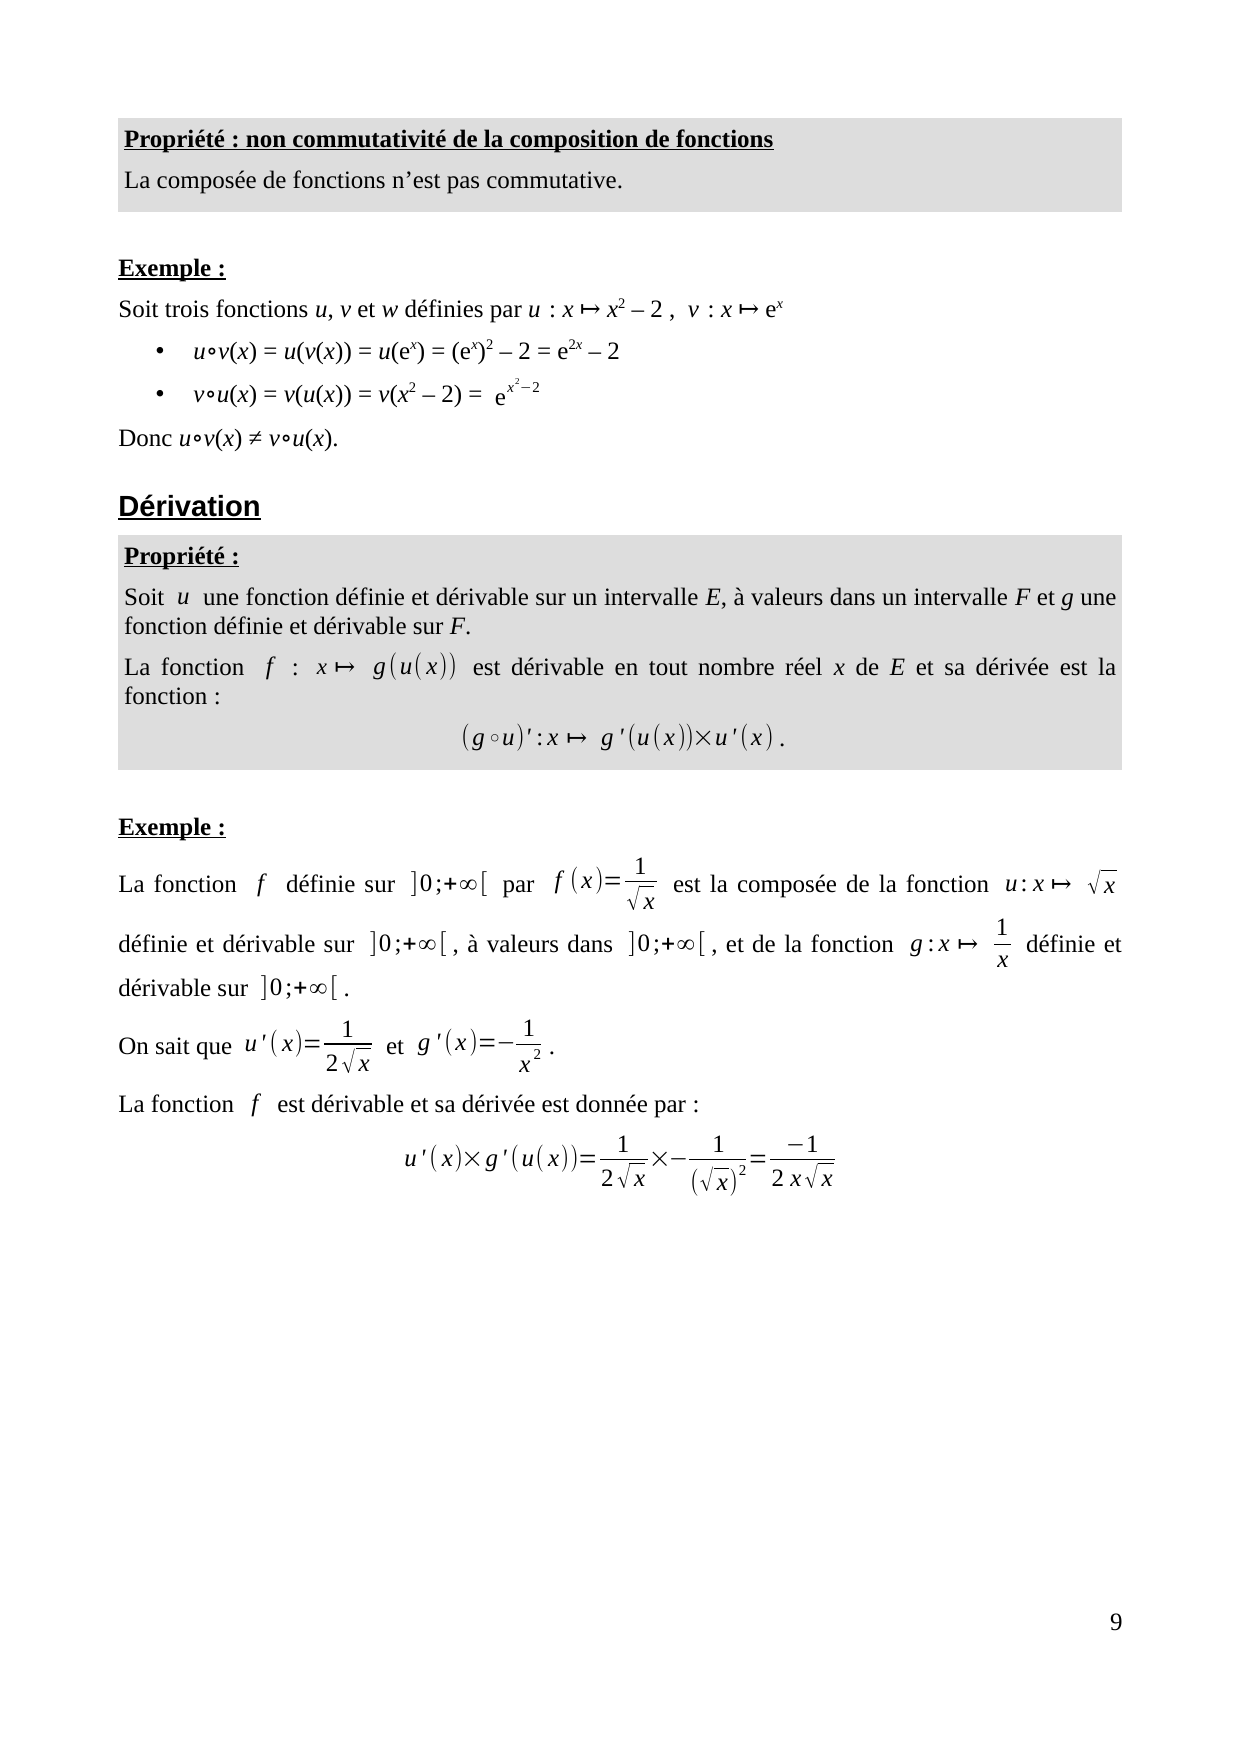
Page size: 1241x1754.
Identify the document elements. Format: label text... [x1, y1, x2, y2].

text Soit trois fonctions u, v et w définies par u : x ↦ x2 – 2 , v : x ↦ ex [118, 294, 1122, 323]
text On sait que et . [118, 1014, 1122, 1077]
table_header Propriété : non commutativité de la composition de fonctions La composée de fonctions n’est pas commutative. [118, 118, 1122, 212]
text Exemple : [118, 253, 1122, 282]
text Exemple : [118, 812, 1122, 840]
text La fonction est dérivable et sa dérivée est donnée par : [118, 1089, 1122, 1118]
table_header Propriété : Soit une fonction définie et dérivable sur un intervalle E, à valeurs dans un intervalle F et g une fonction définie et dérivable sur F. La fonction : ↦ est dérivable en tout nombre réel x de E et sa dérivée est la fonction : ↦ . [118, 535, 1122, 770]
text Donc u∘v(x) ≠ v∘u(x). [118, 423, 1122, 452]
subtitle Dérivation [118, 489, 1122, 523]
list u∘v(x) = u(v(x)) = u(ex) = (ex)2 – 2 = e2x – 2 [156, 336, 1122, 364]
text La fonction définie sur par est la composée de la fonction ↦ définie et dérivable sur , à valeurs dans , et de la fonction ↦ définie et dérivable sur . [118, 853, 1122, 1002]
list v∘u(x) = v(u(x)) = v(x2 – 2) = [156, 377, 1122, 410]
